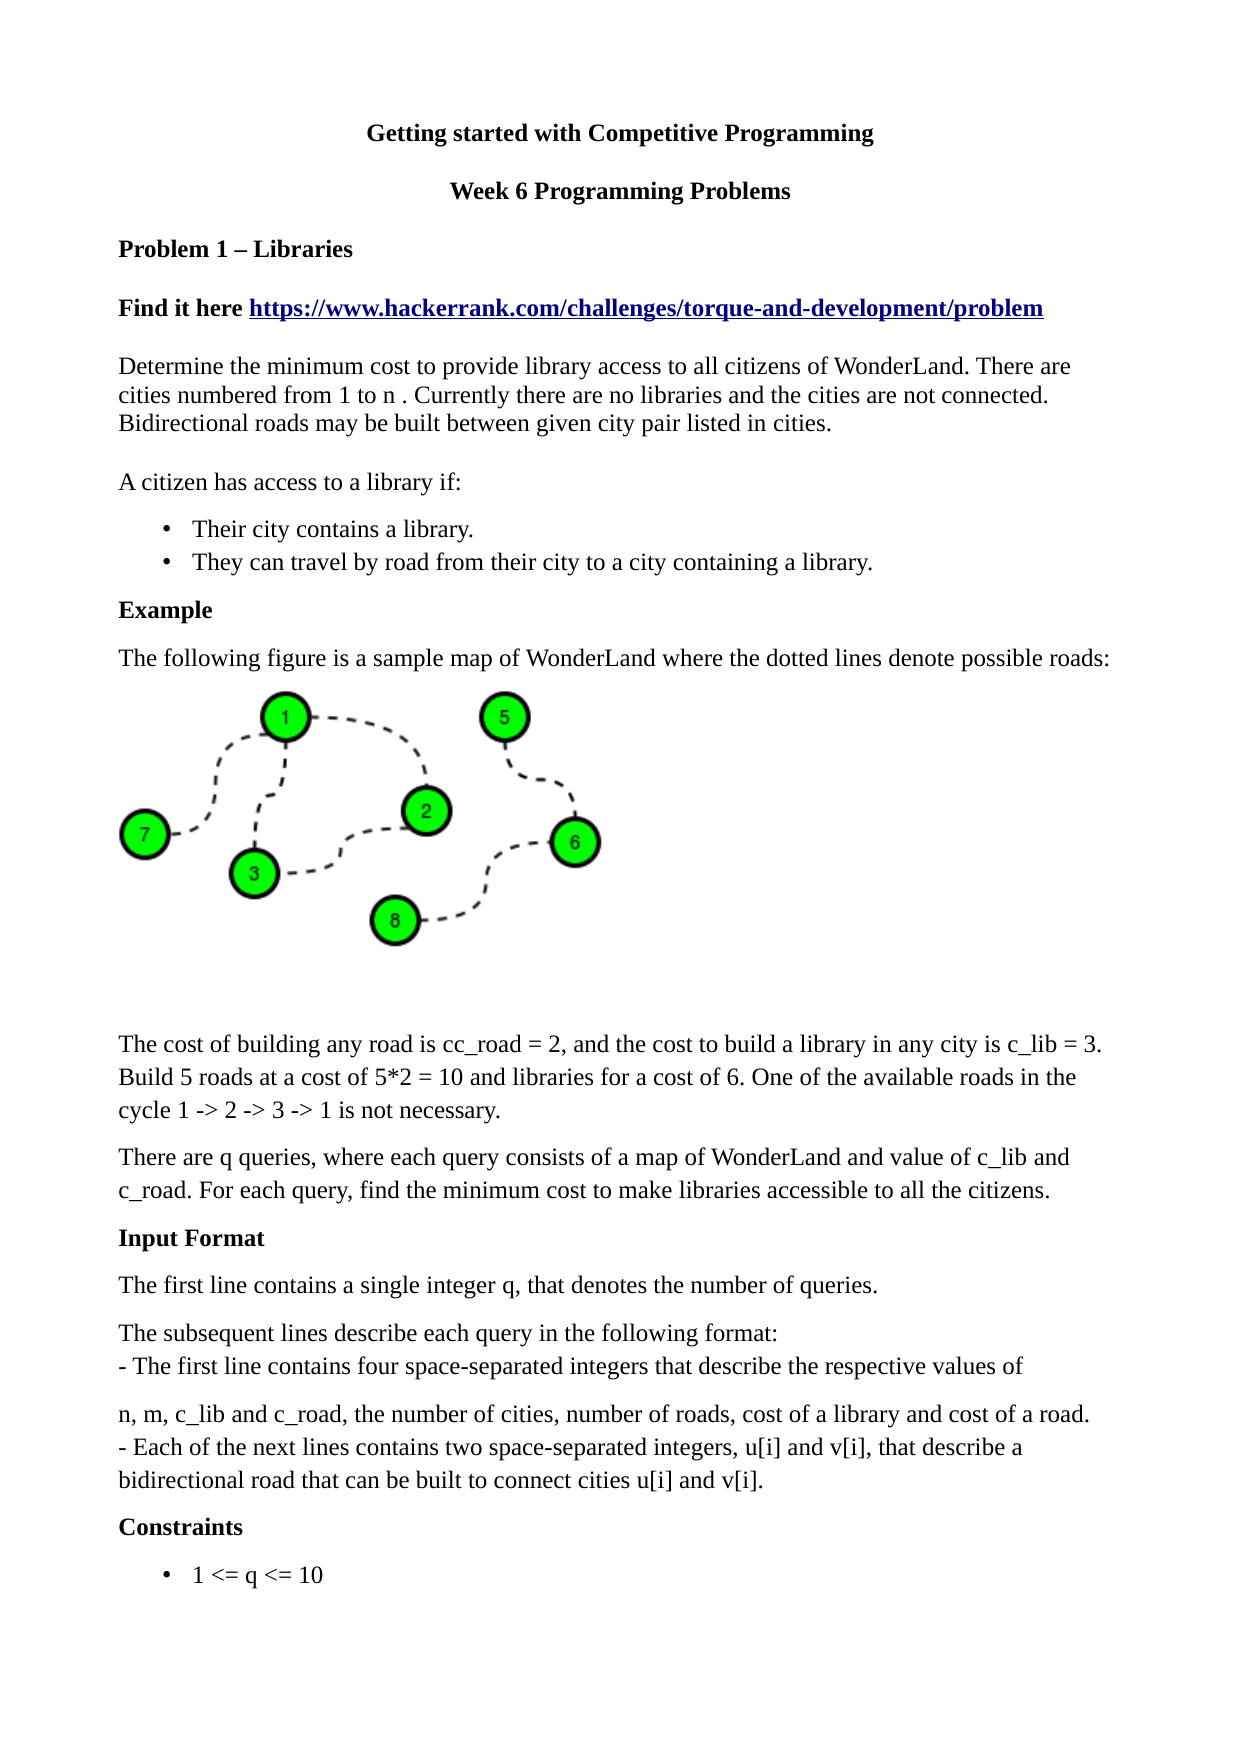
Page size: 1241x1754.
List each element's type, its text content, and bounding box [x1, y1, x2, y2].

text There are q queries, where each query consists of a map of WonderLand and value of c_lib and c_road. For each query, find the minimum cost to make libraries accessible to all the citizens. [118, 1142, 1122, 1204]
text Getting started with Competitive Programming [118, 118, 1122, 147]
text The cost of building any road is cc_road = 2, and the cost to build a library in any city is c_lib = 3. Build 5 roads at a cost of 5*2 = 10 and libraries for a cost of 6. One of the available roads in the cycle 1 -> 2 -> 3 -> 1 is not necessary. [118, 967, 1122, 1123]
text Constraints [118, 1512, 1122, 1541]
text Problem 1 – Libraries [118, 234, 1122, 263]
text Input Format [118, 1223, 1122, 1252]
text The subsequent lines describe each query in the following format: - The first line contains four space-separated integers that describe the respective values of [118, 1318, 1122, 1380]
text Find it here https://www.hackerrank.com/challenges/torque-and-development/problem [118, 293, 1122, 322]
text n, m, c_lib and c_road, the number of cities, number of roads, cost of a library and cost of a road. - Each of the next lines contains two space-separated integers, u[i] and v[i], that describe a bidirectional road that can be built to connect cities u[i] and v[i]. [118, 1399, 1122, 1493]
text Determine the minimum cost to provide library access to all citizens of WonderLand. There are cities numbered from 1 to n . Currently there are no libraries and the cities are not connected. Bidirectional roads may be built between given city pair listed in cities. [118, 351, 1122, 437]
list Their city contains a library. [162, 514, 1122, 543]
list They can travel by road from their city to a city containing a library. [162, 547, 1122, 576]
text The first line contains a single integer q, that denotes the number of queries. [118, 1271, 1122, 1299]
text A citizen has access to a library if: [118, 467, 1122, 496]
text The following figure is a sample map of WonderLand where the dotted lines denote possible roads: [118, 643, 1122, 671]
text Week 6 Programming Problems [118, 176, 1122, 205]
picture [118, 690, 603, 948]
list 1 <= q <= 10 [162, 1560, 1122, 1589]
text Example [118, 595, 1122, 624]
